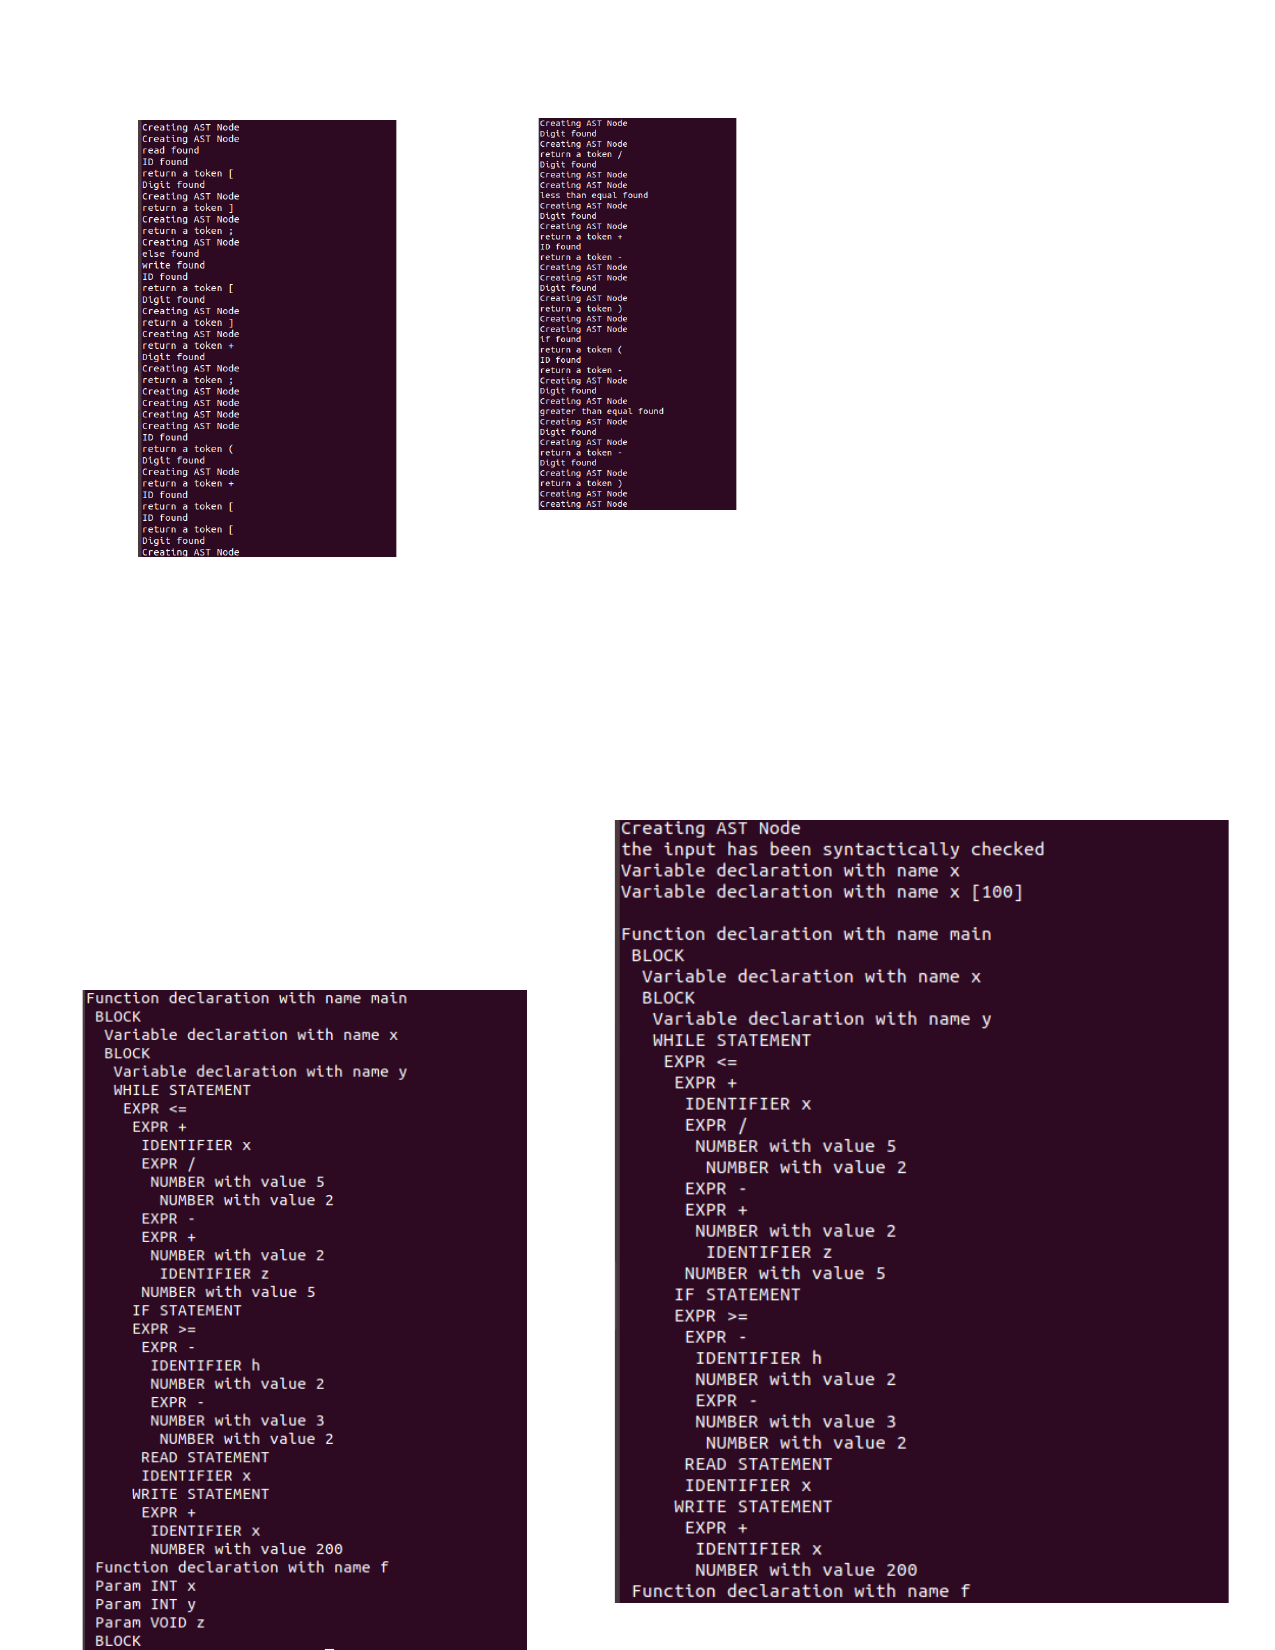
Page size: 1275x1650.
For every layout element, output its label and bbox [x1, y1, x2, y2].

picture [538, 118, 737, 510]
picture [138, 120, 397, 557]
picture [82, 990, 527, 1650]
picture [614, 820, 1229, 1603]
